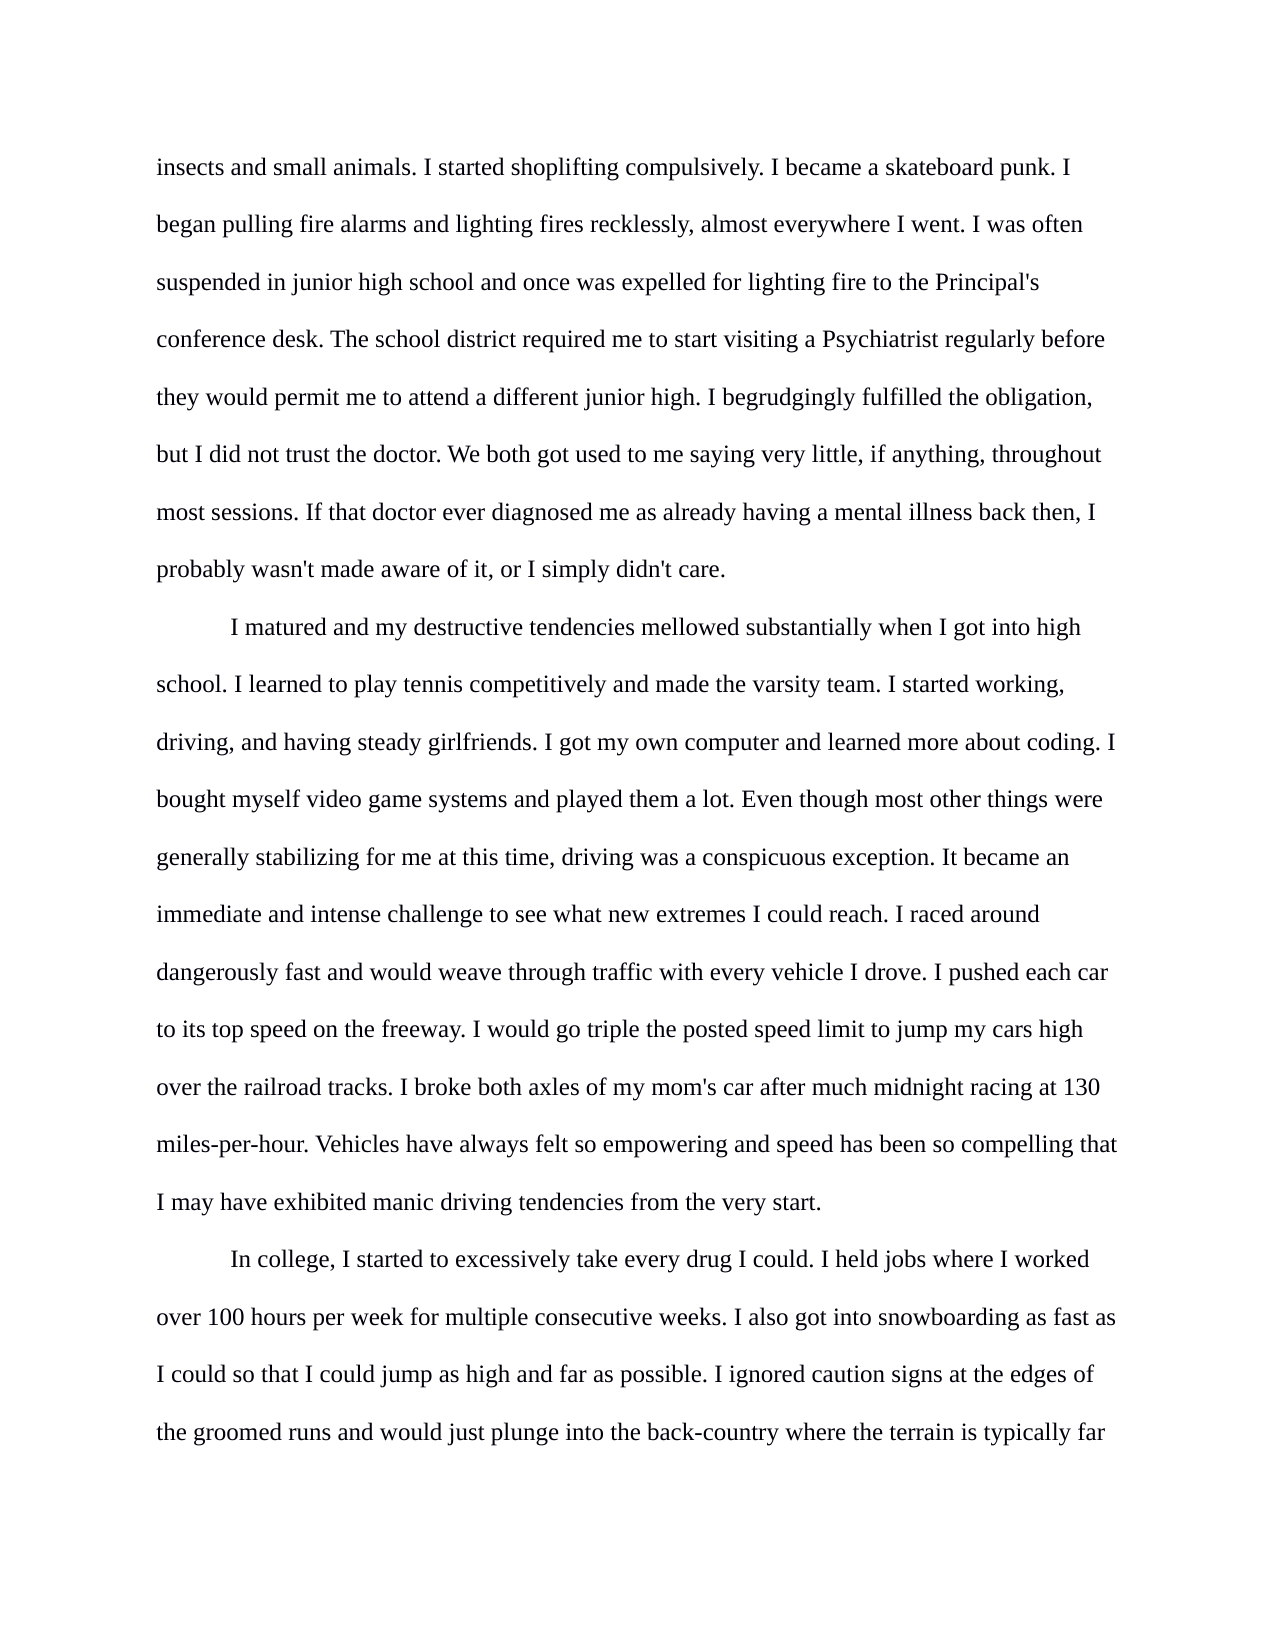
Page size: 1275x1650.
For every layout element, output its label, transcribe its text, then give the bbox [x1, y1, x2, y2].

text In college, I started to excessively take every drug I could. I held jobs where I worked over 100 hours per week for multiple consecutive weeks. I also got into snowboarding as fast as I could so that I could jump as high and far as possible. I ignored caution signs at the edges of the groomed runs and would just plunge into the back-country where the terrain is typically far [156, 1244, 1121, 1446]
text insects and small animals. I started shoplifting compulsively. I became a skateboard punk. I began pulling fire alarms and lighting fires recklessly, almost everywhere I went. I was often suspended in junior high school and once was expelled for lighting fire to the Principal's conference desk. The school district required me to start visiting a Psychiatrist regularly before they would permit me to attend a different junior high. I begrudgingly fulfilled the obligation, but I did not trust the doctor. We both got used to me saying very little, if anything, throughout most sessions. If that doctor ever diagnosed me as already having a mental illness back then, I probably wasn't made aware of it, or I simply didn't care. [156, 152, 1121, 583]
text I matured and my destructive tendencies mellowed substantially when I got into high school. I learned to play tennis competitively and made the varsity team. I started working, driving, and having steady girlfriends. I got my own computer and learned more about coding. I bought myself video game systems and played them a lot. Even though most other things were generally stabilizing for me at this time, driving was a conspicuous exception. It became an immediate and intense challenge to see what new extremes I could reach. I raced around dangerously fast and would weave through traffic with every vehicle I drove. I pushed each car to its top speed on the freeway. I would go triple the posted speed limit to jump my cars high over the railroad tracks. I broke both axles of my mom's car after much midnight racing at 130 miles-per-hour. Vehicles have always felt so empowering and speed has been so compelling that I may have exhibited manic driving tendencies from the very start. [156, 612, 1121, 1216]
